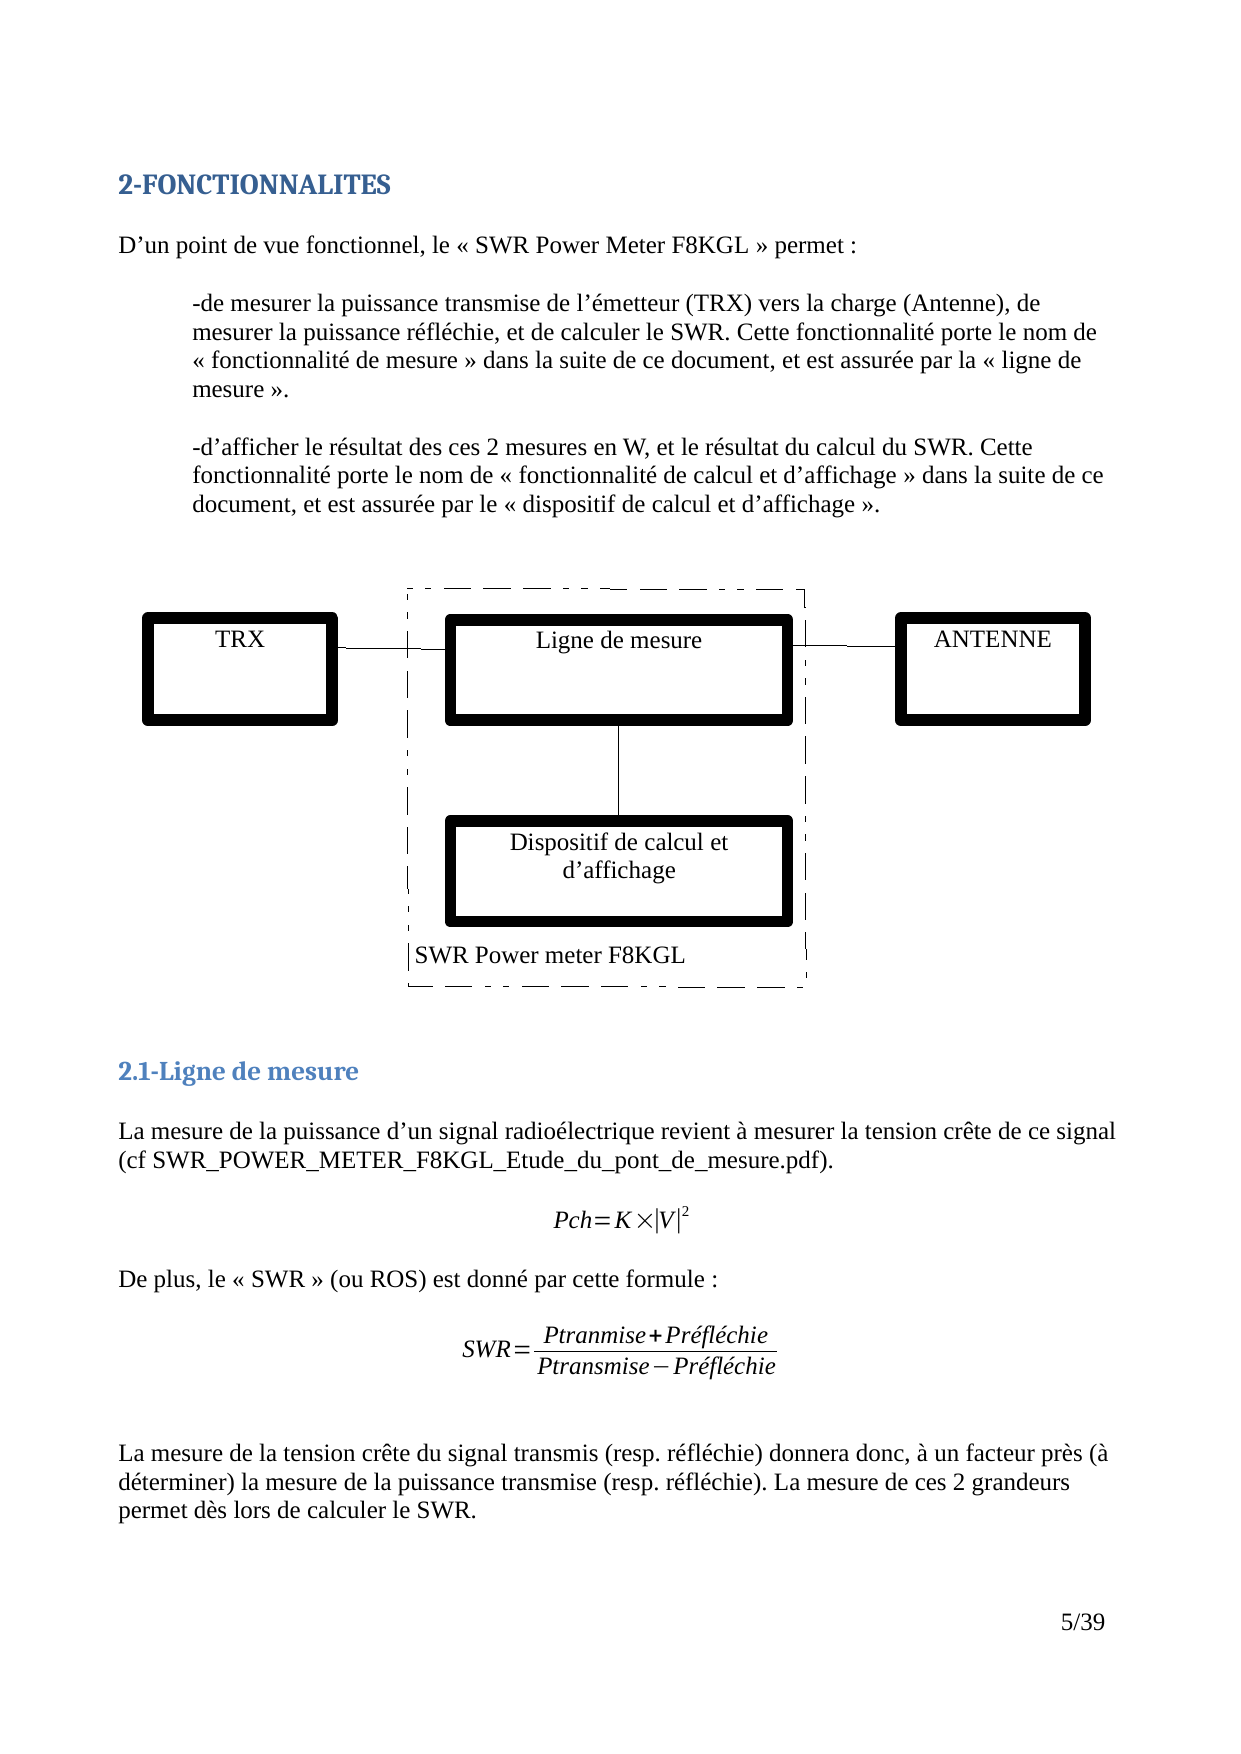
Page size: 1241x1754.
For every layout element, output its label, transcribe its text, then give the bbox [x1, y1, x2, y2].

text -d’afficher le résultat des ces 2 mesures en W, et le résultat du calcul du SWR. Cette fonctionnalité porte le nom de « fonctionnalité de calcul et d’affichage » dans la suite de ce document, et est assurée par le « dispositif de calcul et d’affichage ». [118, 432, 1122, 518]
subtitle 2.1-Ligne de mesure [118, 1056, 1122, 1087]
text La mesure de la tension crête du signal transmis (resp. réfléchie) donnera donc, à un facteur près (à déterminer) la mesure de la puissance transmise (resp. réfléchie). La mesure de ces 2 grandeurs permet dès lors de calculer le SWR. [118, 1438, 1122, 1524]
text D’un point de vue fonctionnel, le « SWR Power Meter F8KGL » permet : [118, 230, 1122, 259]
text -de mesurer la puissance transmise de l’émetteur (TRX) vers la charge (Antenne), de mesurer la puissance réfléchie, et de calculer le SWR. Cette fonctionnalité porte le nom de « fonctionnalité de mesure » dans la suite de ce document, et est assurée par la « ligne de mesure ». [118, 288, 1122, 403]
subtitle 2-FONCTIONNALITES [118, 168, 1122, 202]
text La mesure de la puissance d’un signal radioélectrique revient à mesurer la tension crête de ce signal (cf SWR_POWER_METER_F8KGL_Etude_du_pont_de_mesure.pdf). [118, 1116, 1122, 1174]
text De plus, le « SWR » (ou ROS) est donné par cette formule : [118, 1264, 1122, 1292]
